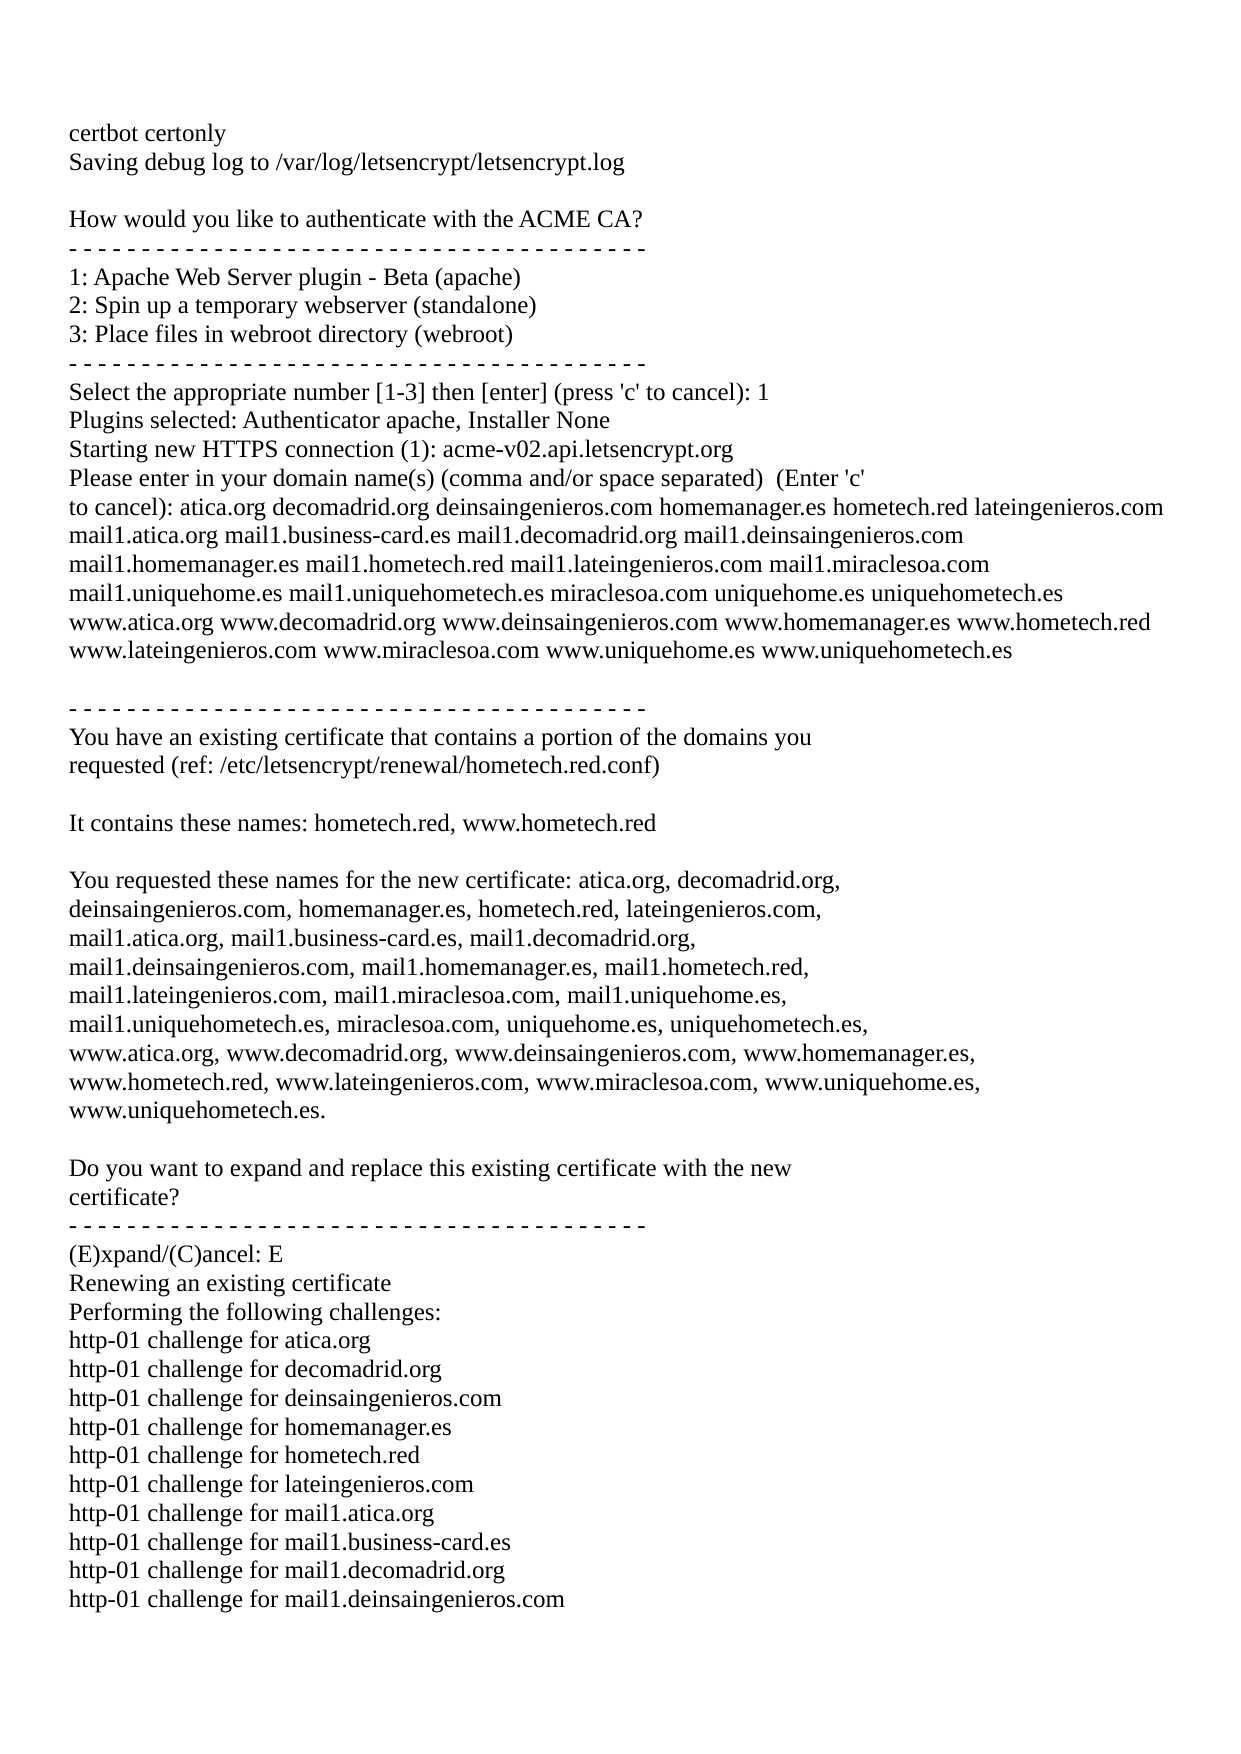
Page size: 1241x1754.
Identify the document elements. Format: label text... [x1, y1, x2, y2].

text Renewing an existing certificate [69, 1268, 1170, 1297]
text It contains these names: hometech.red, www.hometech.red [69, 808, 1170, 837]
text Please enter in your domain name(s) (comma and/or space separated) (Enter 'c' [69, 463, 1170, 492]
text Saving debug log to /var/log/letsencrypt/letsencrypt.log [69, 147, 1170, 176]
text to cancel): atica.org decomadrid.org deinsaingenieros.com homemanager.es hometech.red lateingenieros.com mail1.atica.org mail1.business-card.es mail1.decomadrid.org mail1.deinsaingenieros.com mail1.homemanager.es mail1.hometech.red mail1.lateingenieros.com mail1.miraclesoa.com mail1.uniquehome.es mail1.uniquehometech.es miraclesoa.com uniquehome.es uniquehometech.es www.atica.org www.decomadrid.org www.deinsaingenieros.com www.homemanager.es www.hometech.red www.lateingenieros.com www.miraclesoa.com www.uniquehome.es www.uniquehometech.es [69, 492, 1170, 664]
text - - - - - - - - - - - - - - - - - - - - - - - - - - - - - - - - - - - - - - - - [69, 693, 1170, 722]
text certbot certonly [69, 118, 1170, 147]
text http-01 challenge for mail1.decomadrid.org [69, 1556, 1170, 1584]
text http-01 challenge for lateingenieros.com [69, 1469, 1170, 1498]
text http-01 challenge for mail1.atica.org [69, 1498, 1170, 1527]
text mail1.uniquehometech.es, miraclesoa.com, uniquehome.es, uniquehometech.es, [69, 1009, 1170, 1038]
text mail1.deinsaingenieros.com, mail1.homemanager.es, mail1.hometech.red, [69, 952, 1170, 981]
text - - - - - - - - - - - - - - - - - - - - - - - - - - - - - - - - - - - - - - - - [69, 348, 1170, 377]
text (E)xpand/(C)ancel: E [69, 1239, 1170, 1268]
text http-01 challenge for mail1.business-card.es [69, 1527, 1170, 1556]
text 3: Place files in webroot directory (webroot) [69, 319, 1170, 348]
text 2: Spin up a temporary webserver (standalone) [69, 291, 1170, 319]
text How would you like to authenticate with the ACME CA? [69, 204, 1170, 233]
text Performing the following challenges: [69, 1297, 1170, 1326]
text mail1.lateingenieros.com, mail1.miraclesoa.com, mail1.uniquehome.es, [69, 981, 1170, 1009]
text www.atica.org, www.decomadrid.org, www.deinsaingenieros.com, www.homemanager.es, [69, 1038, 1170, 1067]
text http-01 challenge for atica.org [69, 1326, 1170, 1354]
text Plugins selected: Authenticator apache, Installer None [69, 406, 1170, 434]
text mail1.atica.org, mail1.business-card.es, mail1.decomadrid.org, [69, 923, 1170, 952]
text http-01 challenge for hometech.red [69, 1441, 1170, 1469]
text You requested these names for the new certificate: atica.org, decomadrid.org, [69, 866, 1170, 894]
text You have an existing certificate that contains a portion of the domains you [69, 722, 1170, 751]
text http-01 challenge for decomadrid.org [69, 1354, 1170, 1383]
text 1: Apache Web Server plugin - Beta (apache) [69, 262, 1170, 291]
text www.uniquehometech.es. [69, 1096, 1170, 1124]
text www.hometech.red, www.lateingenieros.com, www.miraclesoa.com, www.uniquehome.es, [69, 1067, 1170, 1096]
text deinsaingenieros.com, homemanager.es, hometech.red, lateingenieros.com, [69, 894, 1170, 923]
text Do you want to expand and replace this existing certificate with the new [69, 1153, 1170, 1182]
text - - - - - - - - - - - - - - - - - - - - - - - - - - - - - - - - - - - - - - - - [69, 233, 1170, 262]
text Select the appropriate number [1-3] then [enter] (press 'c' to cancel): 1 [69, 377, 1170, 406]
text Starting new HTTPS connection (1): acme-v02.api.letsencrypt.org [69, 434, 1170, 463]
text certificate? [69, 1182, 1170, 1211]
text - - - - - - - - - - - - - - - - - - - - - - - - - - - - - - - - - - - - - - - - [69, 1211, 1170, 1239]
text http-01 challenge for homemanager.es [69, 1412, 1170, 1441]
text http-01 challenge for mail1.deinsaingenieros.com [69, 1584, 1170, 1613]
text http-01 challenge for deinsaingenieros.com [69, 1383, 1170, 1412]
text requested (ref: /etc/letsencrypt/renewal/hometech.red.conf) [69, 751, 1170, 779]
